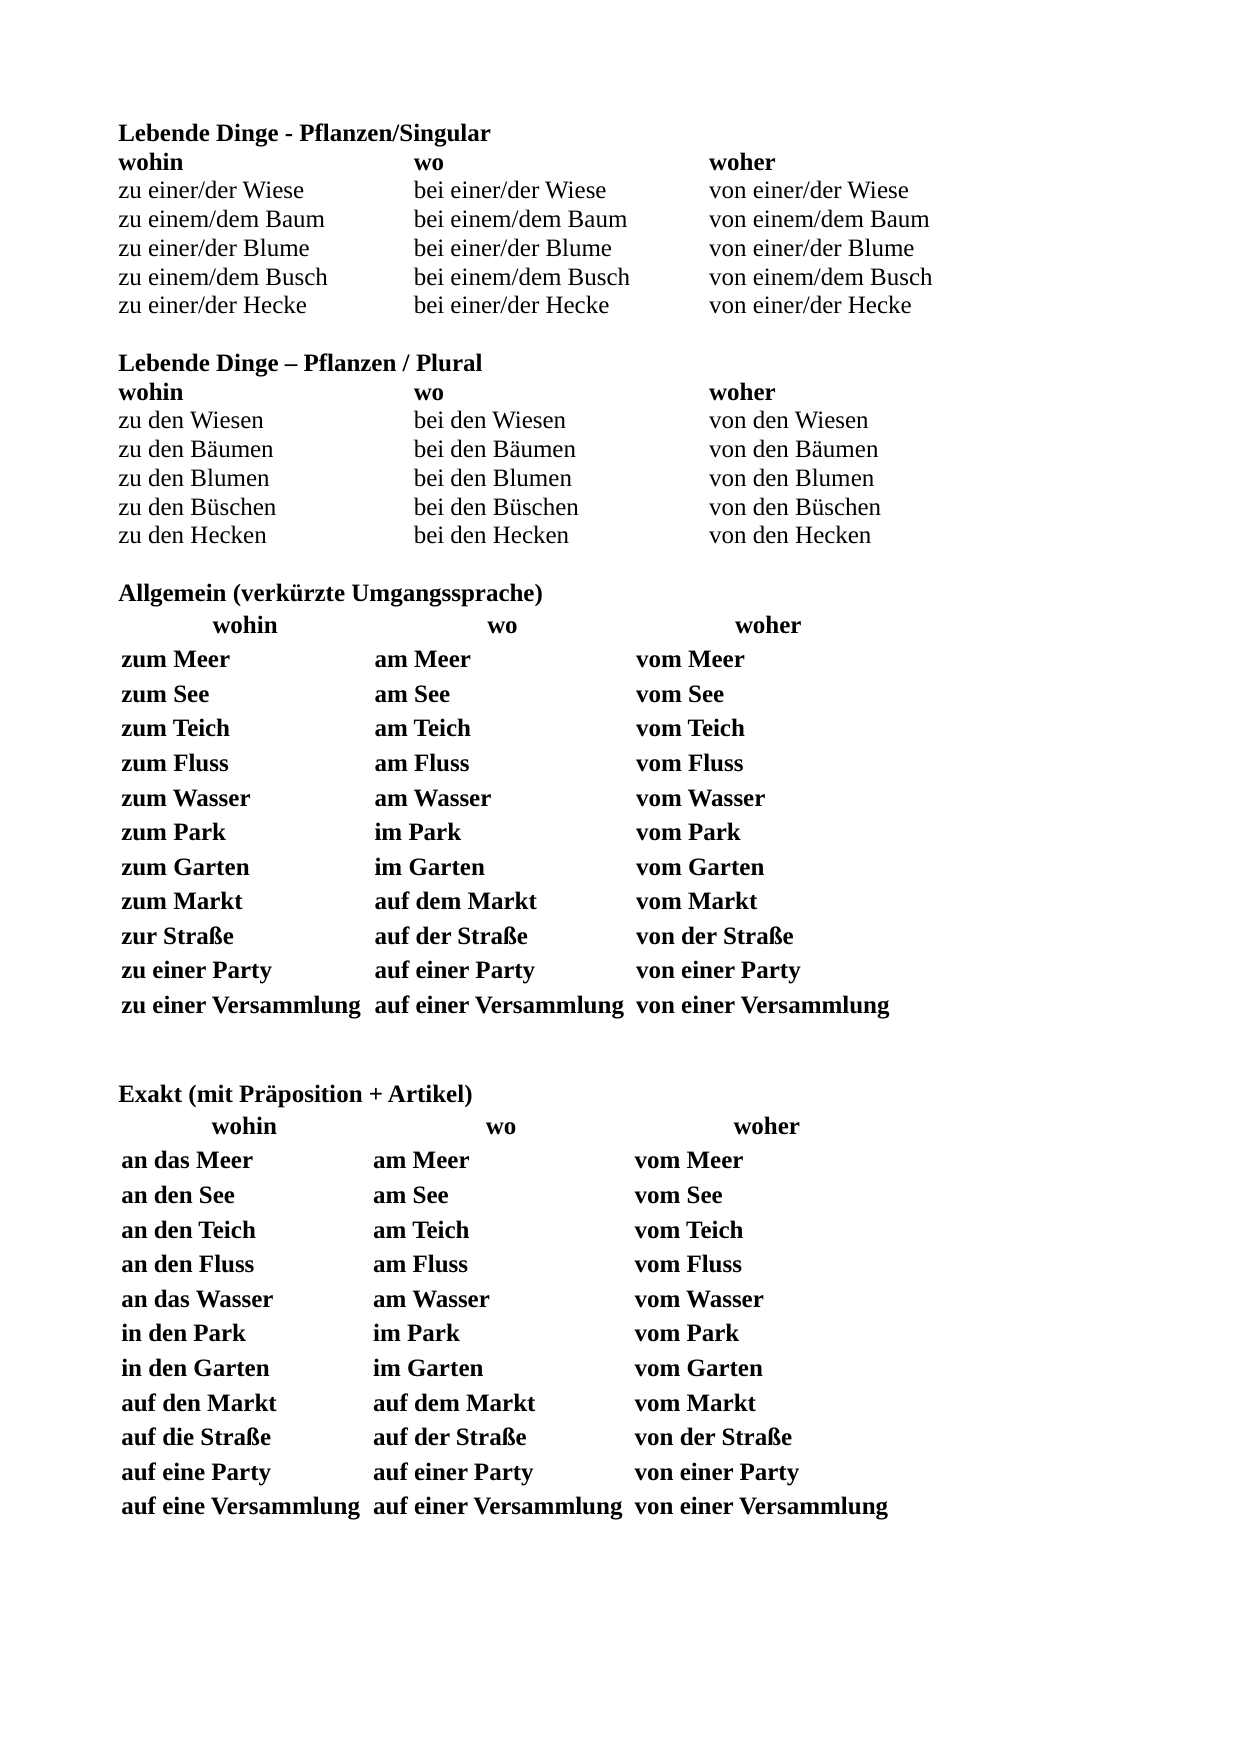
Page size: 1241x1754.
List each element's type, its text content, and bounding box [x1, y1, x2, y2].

table_cell von einer Versammlung [631, 1489, 902, 1523]
table_cell vom Markt [631, 1385, 902, 1419]
table_cell am Fluss [370, 1246, 631, 1281]
table_cell am See [370, 1177, 631, 1212]
table_cell am Fluss [371, 745, 633, 780]
text zu den Blumen bei den Blumen von den Blumen [118, 463, 1122, 492]
text Lebende Dinge - Pflanzen/Singular [118, 118, 1122, 147]
table_cell zum Fluss [118, 745, 371, 780]
table_cell vom Park [631, 1316, 902, 1350]
table_cell am See [371, 676, 633, 711]
table_cell von einer Party [631, 1454, 902, 1488]
text zu den Bäumen bei den Bäumen von den Bäumen [118, 434, 1122, 463]
text Allgemein (verkürzte Umgangssprache) [118, 578, 1122, 607]
table_cell von der Straße [633, 918, 903, 953]
table_header wohin [118, 607, 371, 641]
table_cell vom Teich [633, 711, 903, 745]
table_cell vom Park [633, 814, 903, 849]
table_cell von der Straße [631, 1419, 902, 1454]
table_cell am Wasser [371, 780, 633, 814]
table_cell zum Meer [118, 641, 371, 676]
table_cell an das Wasser [118, 1281, 370, 1316]
table_cell an den Fluss [118, 1246, 370, 1281]
table_cell in den Garten [118, 1350, 370, 1385]
table_cell zum See [118, 676, 371, 711]
table_cell auf dem Markt [371, 884, 633, 918]
table_cell am Meer [370, 1143, 631, 1177]
text zu den Büschen bei den Büschen von den Büschen [118, 492, 1122, 521]
table_cell vom Garten [633, 849, 903, 883]
table_cell auf die Straße [118, 1419, 370, 1454]
table_cell vom Wasser [633, 780, 903, 814]
table_cell von einer Party [633, 953, 903, 987]
table_cell vom Garten [631, 1350, 902, 1385]
table_cell zum Park [118, 814, 371, 849]
table_cell zum Teich [118, 711, 371, 745]
table_header wohin [118, 1108, 370, 1143]
table_cell vom Fluss [631, 1246, 902, 1281]
table_cell im Park [371, 814, 633, 849]
table_cell auf der Straße [370, 1419, 631, 1454]
table_header wo [370, 1108, 631, 1143]
table_cell von einer Versammlung [633, 987, 903, 1022]
table_cell auf einer Party [370, 1454, 631, 1488]
table_cell vom Meer [633, 641, 903, 676]
table_cell zur Straße [118, 918, 371, 953]
text wohin wo woher [118, 147, 1122, 176]
table_cell auf einer Versammlung [371, 987, 633, 1022]
table_cell am Teich [370, 1212, 631, 1246]
table_cell im Park [370, 1316, 631, 1350]
table_cell vom Markt [633, 884, 903, 918]
table_cell in den Park [118, 1316, 370, 1350]
table_cell am Meer [371, 641, 633, 676]
table_header woher [631, 1108, 902, 1143]
table_cell zum Wasser [118, 780, 371, 814]
table_cell an den Teich [118, 1212, 370, 1246]
table_cell an das Meer [118, 1143, 370, 1177]
table_cell auf eine Party [118, 1454, 370, 1488]
table_cell auf der Straße [371, 918, 633, 953]
table_cell am Wasser [370, 1281, 631, 1316]
table_cell vom Wasser [631, 1281, 902, 1316]
table_cell am Teich [371, 711, 633, 745]
table_cell zum Markt [118, 884, 371, 918]
table_cell auf dem Markt [370, 1385, 631, 1419]
table_cell auf einer Party [371, 953, 633, 987]
text wohin wo woher zu den Wiesen bei den Wiesen von den Wiesen [118, 377, 1122, 434]
table_cell zum Garten [118, 849, 371, 883]
table_cell vom Fluss [633, 745, 903, 780]
table_cell vom See [633, 676, 903, 711]
table_cell auf den Markt [118, 1385, 370, 1419]
table_cell im Garten [370, 1350, 631, 1385]
table_header woher [633, 607, 903, 641]
table_cell im Garten [371, 849, 633, 883]
table_cell zu einer Party [118, 953, 371, 987]
text zu den Hecken bei den Hecken von den Hecken [118, 521, 1122, 578]
table_cell zu einer Versammlung [118, 987, 371, 1022]
table_cell auf eine Versammlung [118, 1489, 370, 1523]
text Exakt (mit Präposition + Artikel) [118, 1079, 1122, 1108]
text Lebende Dinge – Pflanzen / Plural [118, 348, 1122, 377]
table_cell vom See [631, 1177, 902, 1212]
text zu einer/der Wiese bei einer/der Wiese von einer/der Wiese zu einem/dem Baum bei einem/dem Baum von einem/dem Baum zu einer/der Blume bei einer/der Blume von einer/der Blume zu einem/dem Busch bei einem/dem Busch von einem/dem Busch zu einer/der Hecke bei einer/der Hecke von einer/der Hecke [118, 176, 1122, 348]
table_cell vom Teich [631, 1212, 902, 1246]
table_cell vom Meer [631, 1143, 902, 1177]
table_cell auf einer Versammlung [370, 1489, 631, 1523]
table_cell an den See [118, 1177, 370, 1212]
table_header wo [371, 607, 633, 641]
